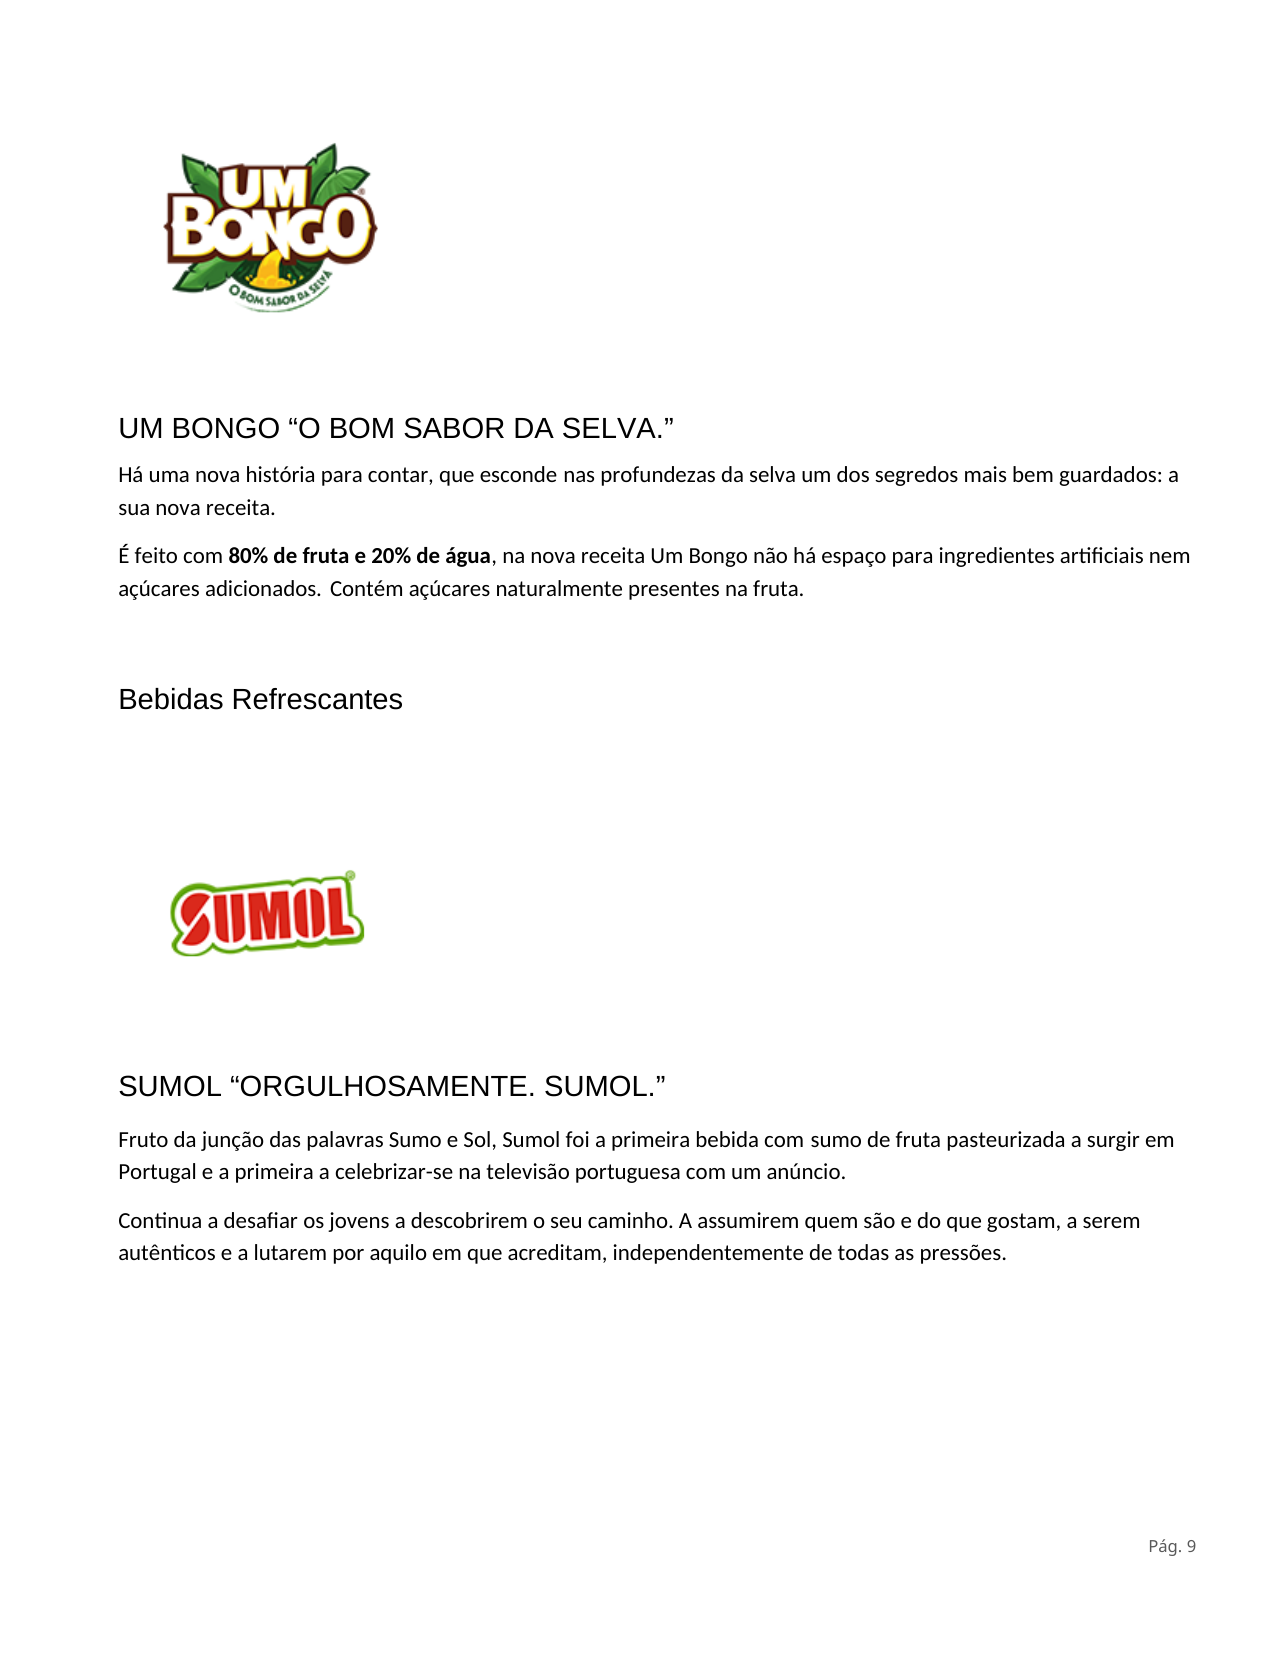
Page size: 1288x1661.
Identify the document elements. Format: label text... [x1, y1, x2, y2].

text SUMOL “ORGULHOSAMENTE. SUMOL.” [118, 731, 1196, 1103]
subtitle UM BONGO “O BOM SABOR DA SELVA.” [118, 411, 1196, 445]
text Continua a desafiar os jovens a descobrirem o seu caminho. A assumirem quem são e do que gostam, a serem autênticos e a lutarem por aquilo em que acreditam, independentemente de todas as pressões. [118, 1206, 1196, 1266]
text É feito com 80% de fruta e 20% de água, na nova receita Um Bongo não há espaço para ingredientes artificiais nem açúcares adicionados. Contém açúcares naturalmente presentes na fruta. [118, 541, 1196, 602]
text Há uma nova história para contar, que esconde nas profundezas da selva um dos segredos mais bem guardados: a sua nova receita. [118, 460, 1196, 521]
subtitle Bebidas Refrescantes [118, 682, 1196, 715]
text Fruto da junção das palavras Sumo e Sol, Sumol foi a primeira bebida com sumo de fruta pasteurizada a surgir em Portugal e a primeira a celebrizar-se na televisão portuguesa com um anúncio. [118, 1125, 1196, 1185]
